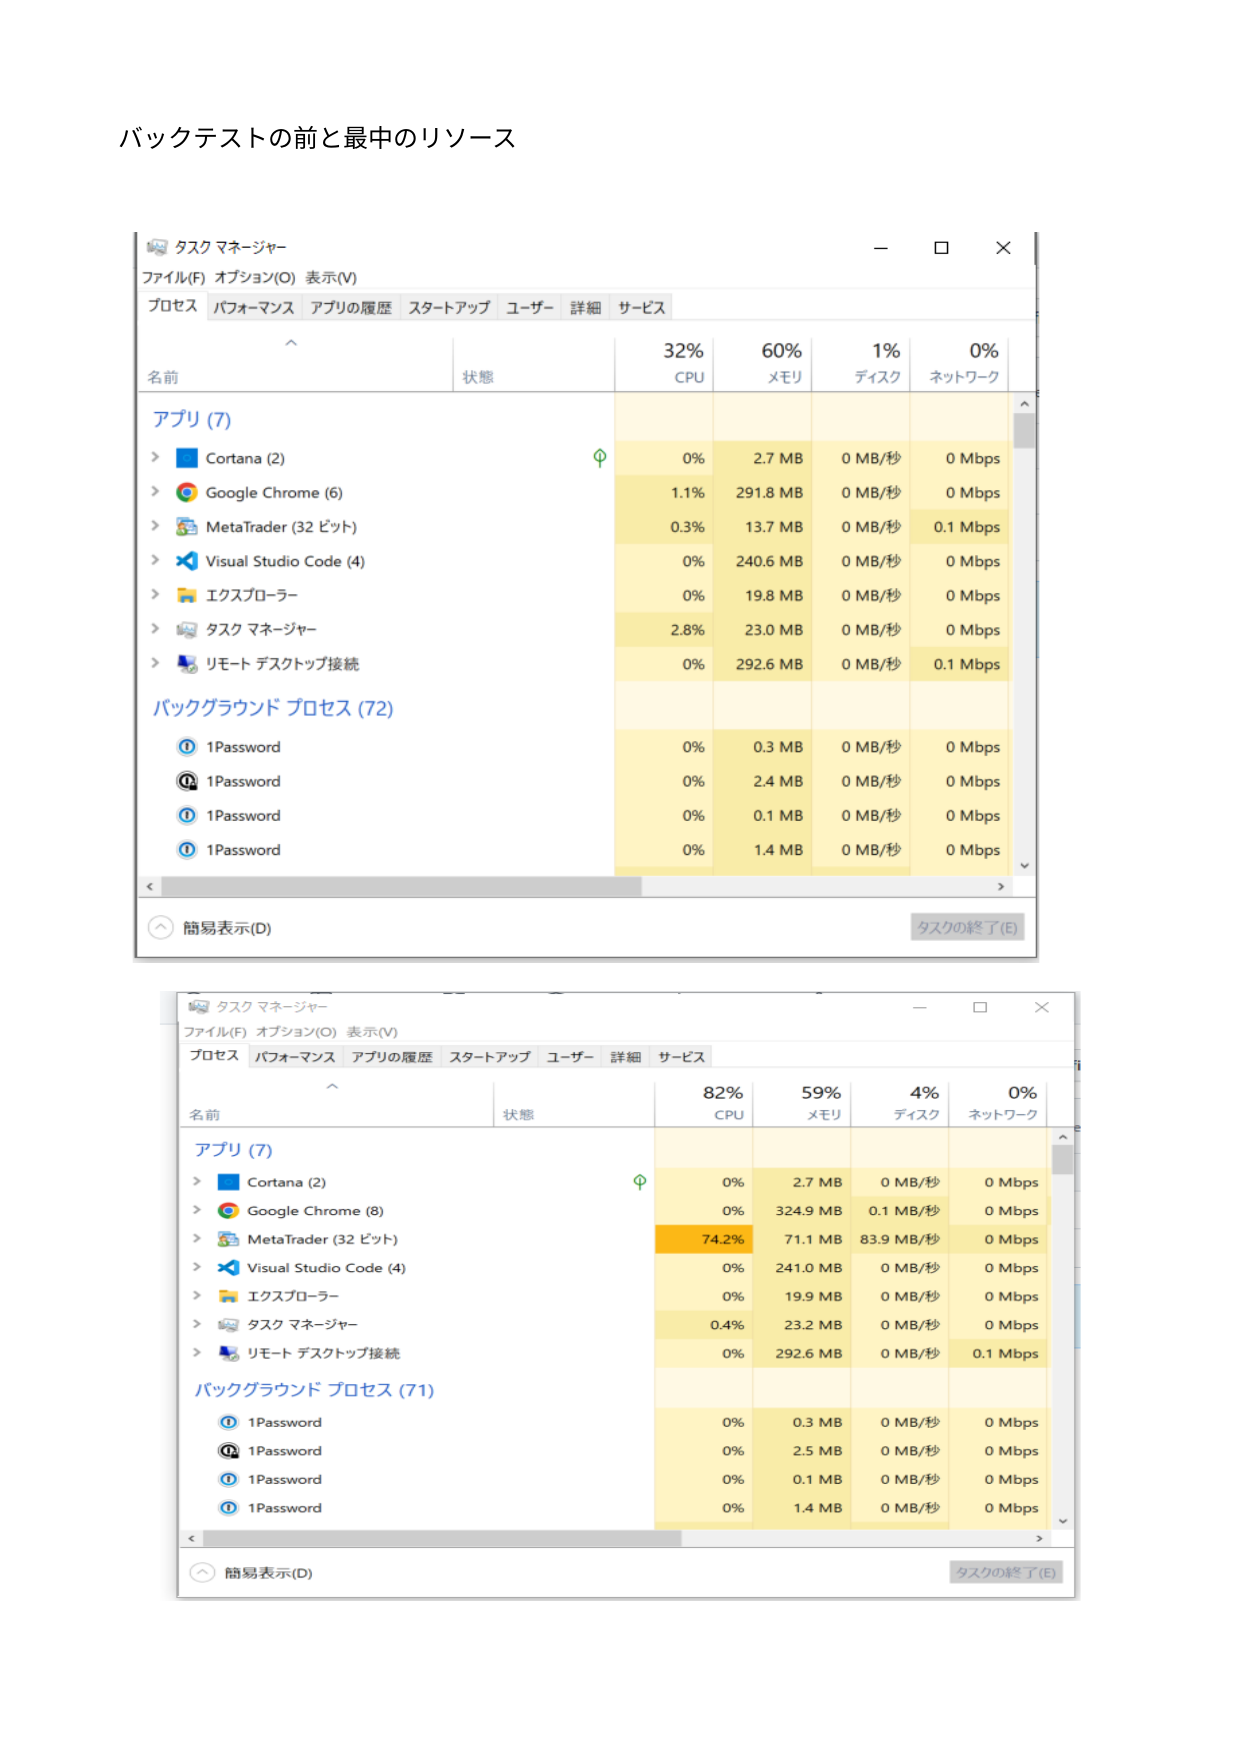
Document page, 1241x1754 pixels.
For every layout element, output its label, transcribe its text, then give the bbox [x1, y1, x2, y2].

text バックテストの前と最中のリソース [118, 118, 1122, 154]
picture [159, 991, 1081, 1601]
picture [132, 232, 1040, 963]
